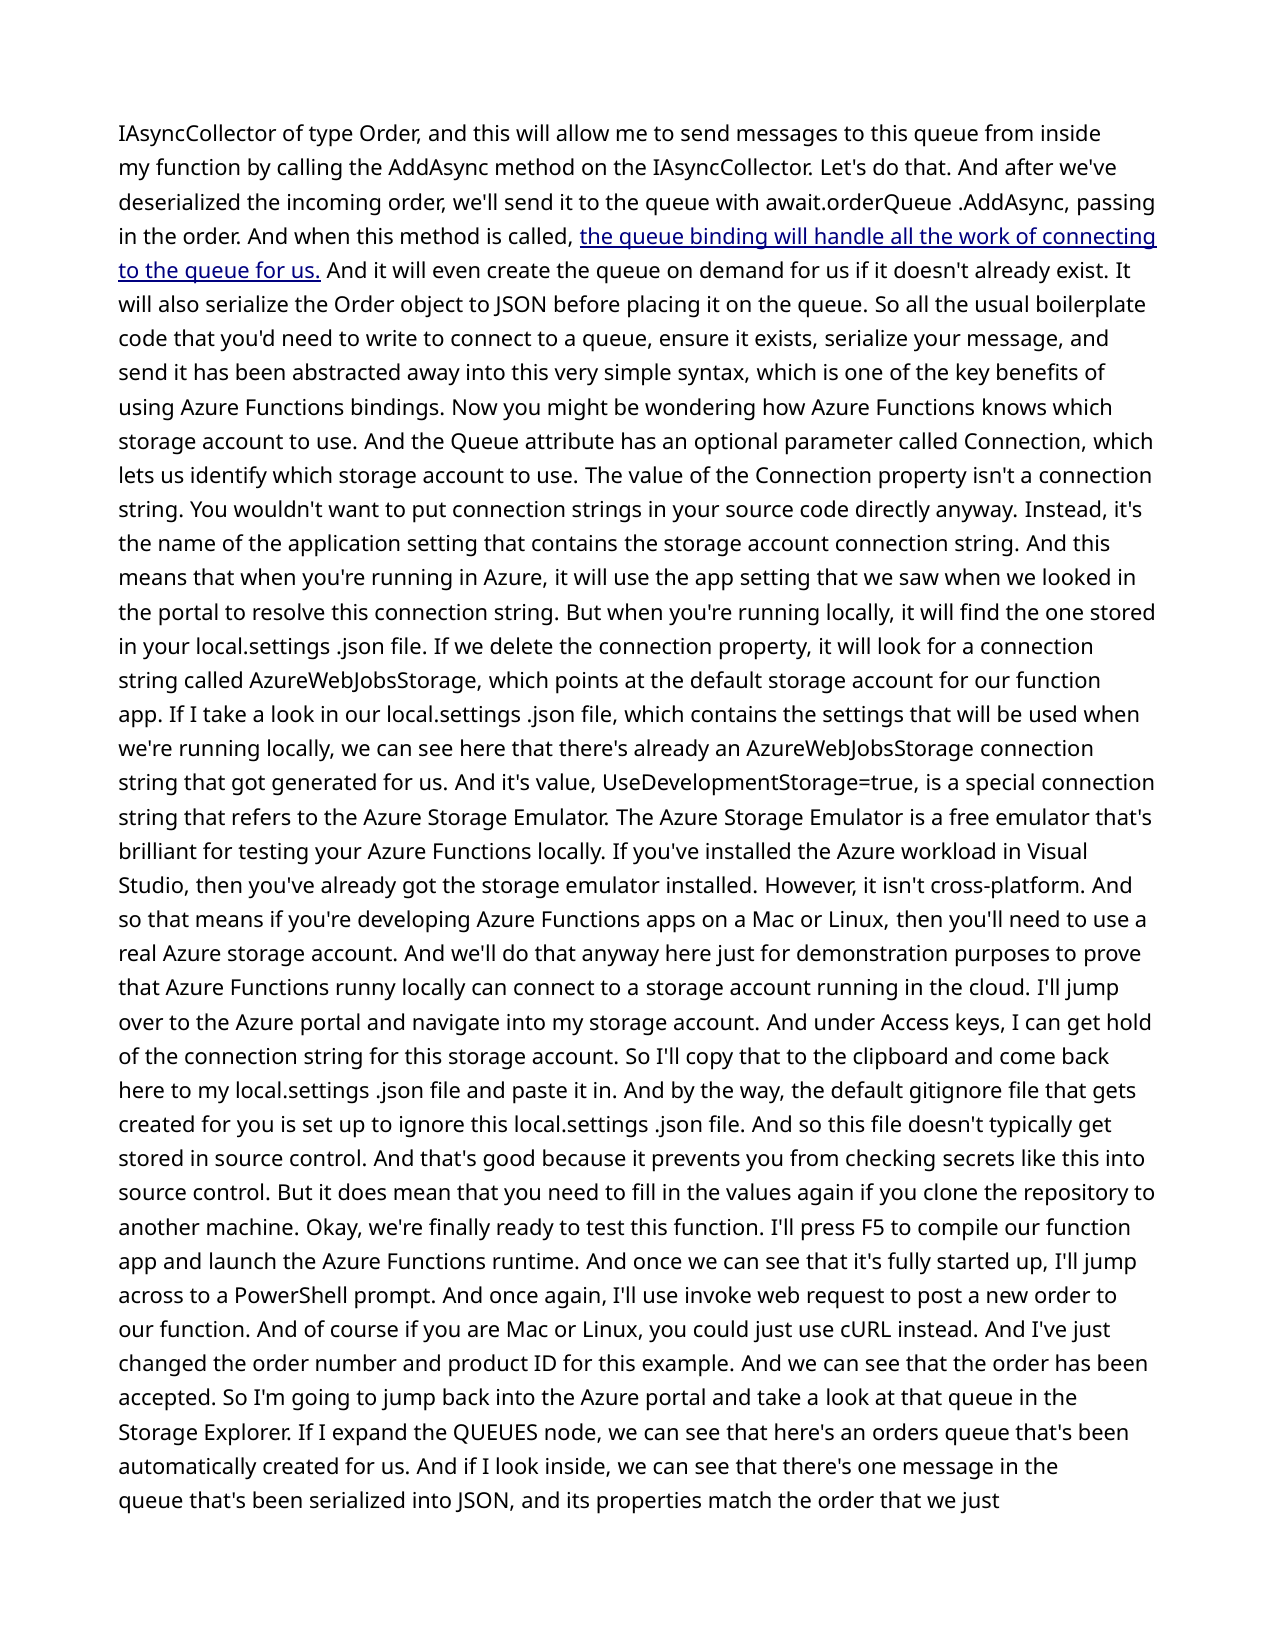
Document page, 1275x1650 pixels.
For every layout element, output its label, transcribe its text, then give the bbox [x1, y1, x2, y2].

text IAsyncCollector of type Order, and this will allow me to send messages to this queue from inside my function by calling the AddAsync method on the IAsyncCollector. Let's do that. And after we've deserialized the incoming order, we'll send it to the queue with await.orderQueue .AddAsync, passing in the order. And when this method is called, the queue binding will handle all the work of connecting to the queue for us. And it will even create the queue on demand for us if it doesn't already exist. It will also serialize the Order object to JSON before placing it on the queue. So all the usual boilerplate code that you'd need to write to connect to a queue, ensure it exists, serialize your message, and send it has been abstracted away into this very simple syntax, which is one of the key benefits of using Azure Functions bindings. Now you might be wondering how Azure Functions knows which storage account to use. And the Queue attribute has an optional parameter called Connection, which lets us identify which storage account to use. The value of the Connection property isn't a connection string. You wouldn't want to put connection strings in your source code directly anyway. Instead, it's the name of the application setting that contains the storage account connection string. And this means that when you're running in Azure, it will use the app setting that we saw when we looked in the portal to resolve this connection string. But when you're running locally, it will find the one stored in your local.settings .json file. If we delete the connection property, it will look for a connection string called AzureWebJobsStorage, which points at the default storage account for our function app. If I take a look in our local.settings .json file, which contains the settings that will be used when we're running locally, we can see here that there's already an AzureWebJobsStorage connection string that got generated for us. And it's value, UseDevelopmentStorage=true, is a special connection string that refers to the Azure Storage Emulator. The Azure Storage Emulator is a free emulator that's brilliant for testing your Azure Functions locally. If you've installed the Azure workload in Visual Studio, then you've already got the storage emulator installed. However, it isn't cross-platform. And so that means if you're developing Azure Functions apps on a Mac or Linux, then you'll need to use a real Azure storage account. And we'll do that anyway here just for demonstration purposes to prove that Azure Functions runny locally can connect to a storage account running in the cloud. I'll jump over to the Azure portal and navigate into my storage account. And under Access keys, I can get hold of the connection string for this storage account. So I'll copy that to the clipboard and come back here to my local.settings .json file and paste it in. And by the way, the default gitignore file that gets created for you is set up to ignore this local.settings .json file. And so this file doesn't typically get stored in source control. And that's good because it prevents you from checking secrets like this into source control. But it does mean that you need to fill in the values again if you clone the repository to another machine. Okay, we're finally ready to test this function. I'll press F5 to compile our function app and launch the Azure Functions runtime. And once we can see that it's fully started up, I'll jump across to a PowerShell prompt. And once again, I'll use invoke web request to post a new order to our function. And of course if you are Mac or Linux, you could just use cURL instead. And I've just changed the order number and product ID for this example. And we can see that the order has been accepted. So I'm going to jump back into the Azure portal and take a look at that queue in the Storage Explorer. If I expand the QUEUES node, we can see that here's an orders queue that's been automatically created for us. And if I look inside, we can see that there's one message in the queue that's been serialized into JSON, and its properties match the order that we just [118, 118, 1157, 1514]
